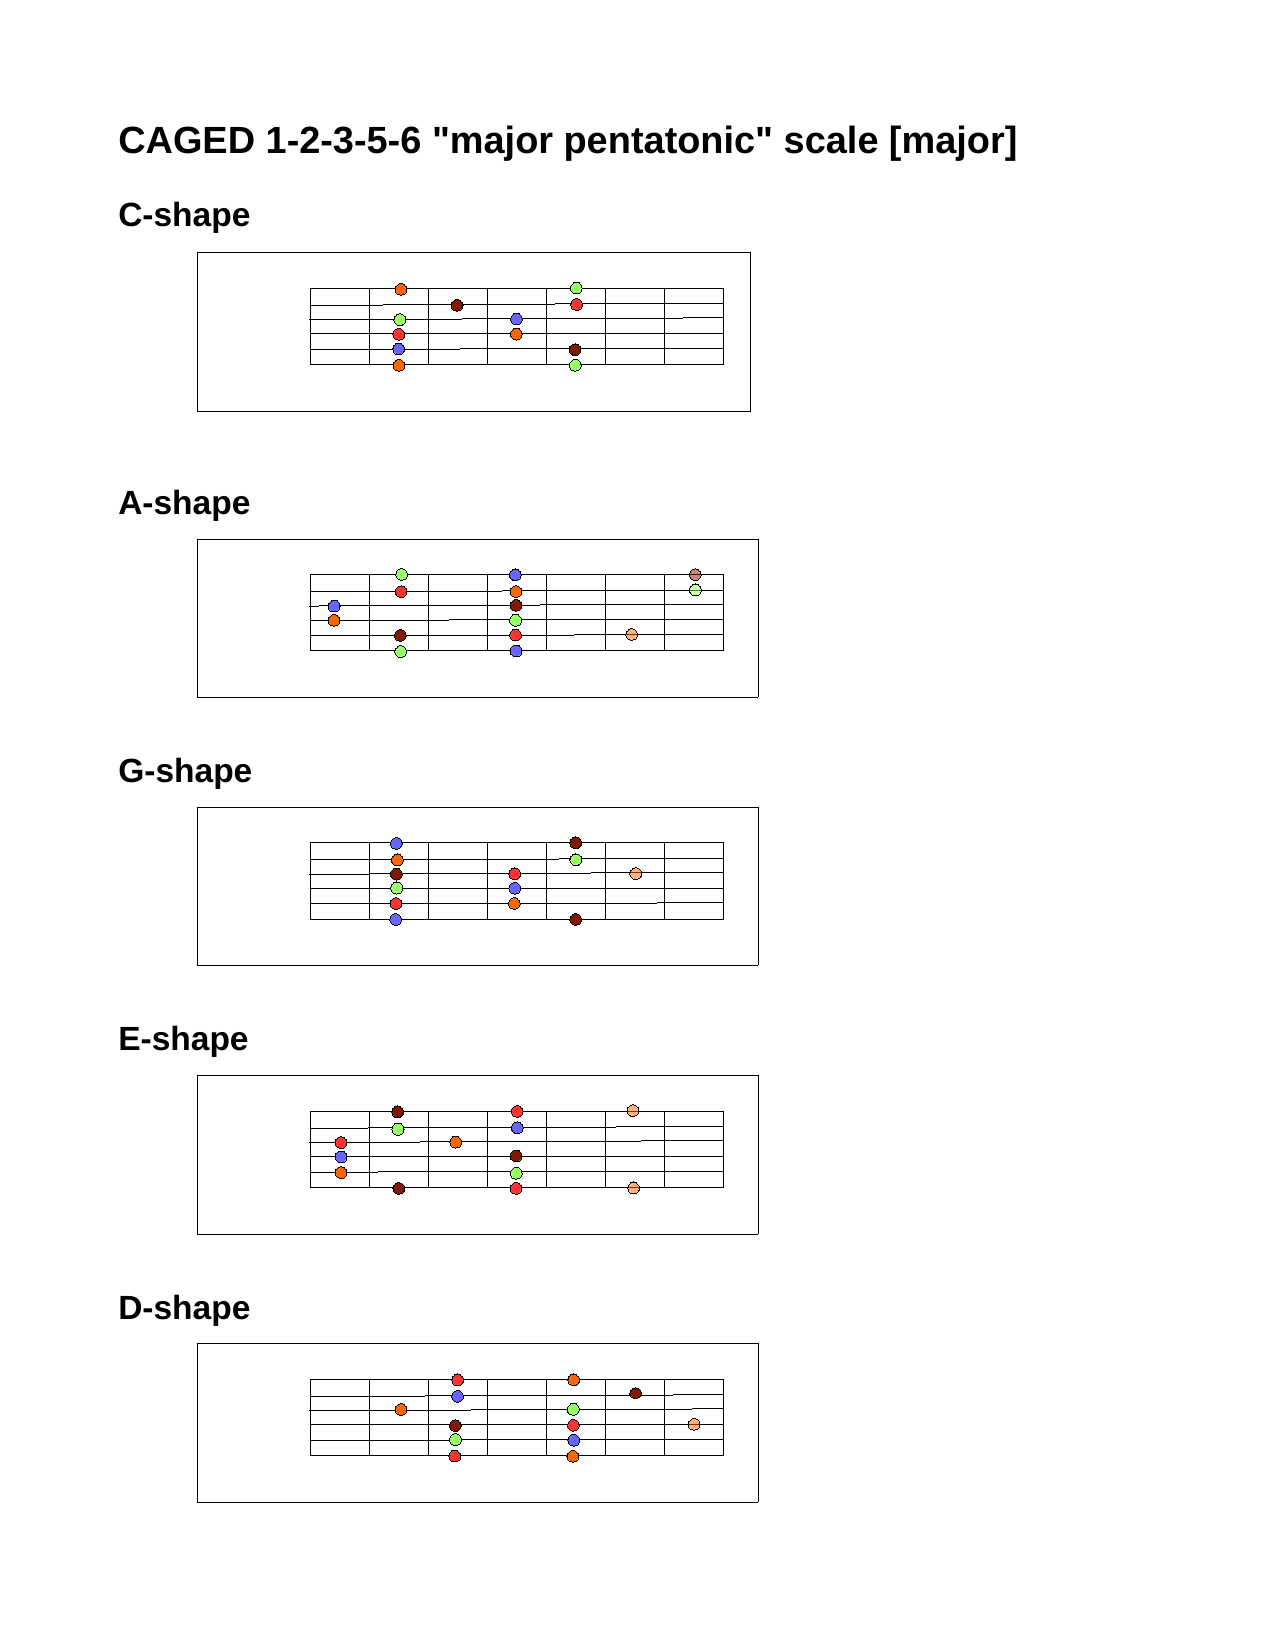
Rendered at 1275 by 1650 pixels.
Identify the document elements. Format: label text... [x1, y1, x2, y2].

subtitle E-shape [118, 1019, 1157, 1058]
subtitle CAGED 1-2-3-5-6 "major pentatonic" scale [major] [118, 118, 1157, 162]
subtitle A-shape [118, 483, 1157, 521]
subtitle D-shape [118, 1287, 1157, 1326]
subtitle C-shape [118, 195, 1157, 234]
subtitle G-shape [118, 751, 1157, 790]
